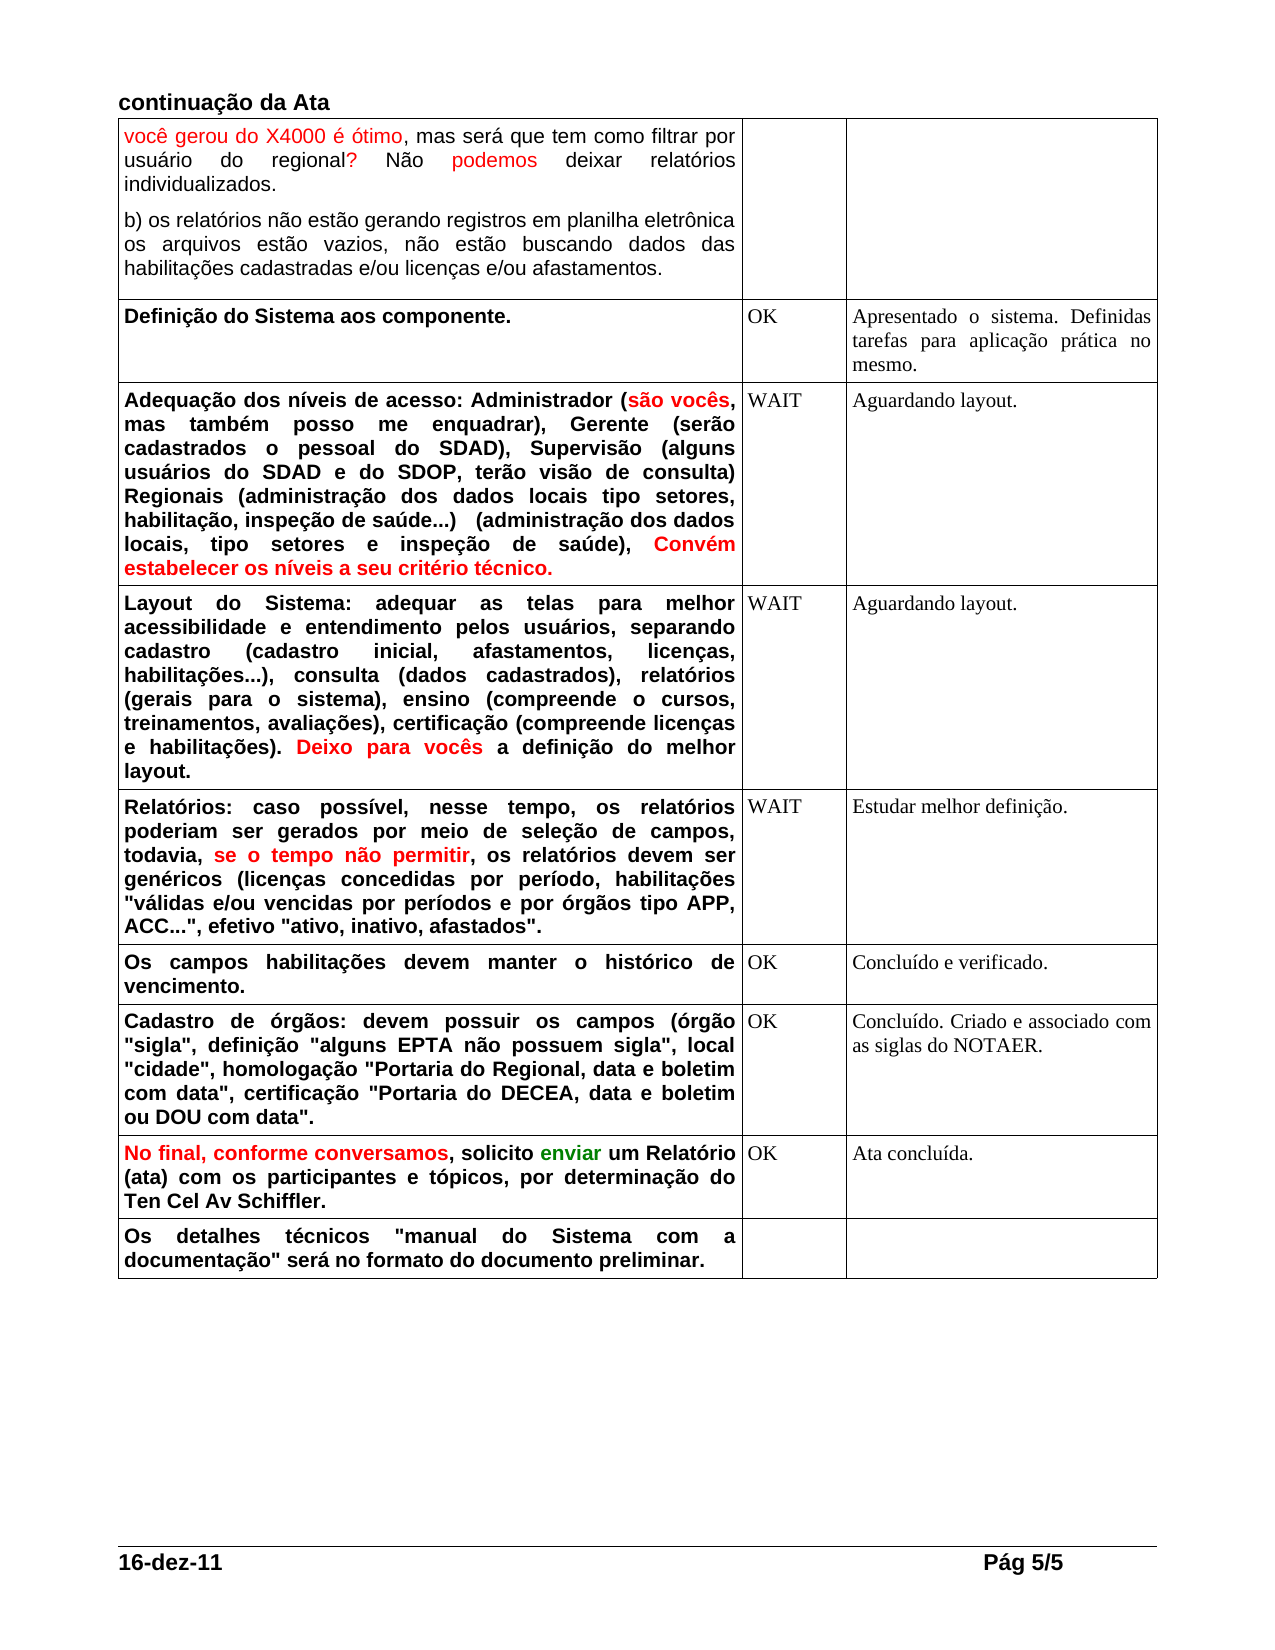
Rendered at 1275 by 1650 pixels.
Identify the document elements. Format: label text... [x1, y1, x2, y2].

table_cell Definição do Sistema aos componente. [119, 300, 742, 382]
table_cell Os campos habilitações devem manter o histórico de vencimento. [119, 945, 742, 1003]
table_cell Concluído. Criado e associado com as siglas do NOTAER. [847, 1005, 1157, 1135]
table_cell Ata concluída. [847, 1136, 1157, 1218]
table_cell [743, 119, 846, 298]
table_cell [743, 1219, 846, 1278]
table_cell OK [743, 300, 846, 382]
table_cell WAIT [743, 586, 846, 789]
table_cell Cadastro de órgãos: devem possuir os campos (órgão "sigla", definição "alguns EPTA não possuem sigla", local "cidade", homologação "Portaria do Regional, data e boletim com data", certificação "Portaria do DECEA, data e boletim ou DOU com data". [119, 1005, 742, 1135]
table_cell WAIT [743, 383, 846, 585]
table_cell você gerou do X4000 é ótimo, mas será que tem como filtrar por usuário do regional? Não podemos deixar relatórios individualizados. b) os relatórios não estão gerando registros em planilha eletrônica os arquivos estão vazios, não estão buscando dados das habilitações cadastradas e/ou licenças e/ou afastamentos. [119, 119, 742, 298]
table_cell Aguardando layout. [847, 586, 1157, 789]
table_cell OK [743, 1136, 846, 1218]
table_cell Os detalhes técnicos "manual do Sistema com a documentação" será no formato do documento preliminar. [119, 1219, 742, 1278]
table_cell WAIT [743, 790, 846, 944]
table_cell Relatórios: caso possível, nesse tempo, os relatórios poderiam ser gerados por meio de seleção de campos, todavia, se o tempo não permitir, os relatórios devem ser genéricos (licenças concedidas por período, habilitações "válidas e/ou vencidas por períodos e por órgãos tipo APP, ACC...", efetivo "ativo, inativo, afastados". [119, 790, 742, 944]
table_cell Layout do Sistema: adequar as telas para melhor acessibilidade e entendimento pelos usuários, separando cadastro (cadastro inicial, afastamentos, licenças, habilitações...), consulta (dados cadastrados), relatórios (gerais para o sistema), ensino (compreende o cursos, treinamentos, avaliações), certificação (compreende licenças e habilitações). Deixo para vocês a definição do melhor layout. [119, 586, 742, 789]
table_cell [847, 119, 1157, 298]
table_cell Aguardando layout. [847, 383, 1157, 585]
table_cell Estudar melhor definição. [847, 790, 1157, 944]
table_cell OK [743, 1005, 846, 1135]
table_cell Adequação dos níveis de acesso: Administrador (são vocês, mas também posso me enquadrar), Gerente (serão cadastrados o pessoal do SDAD), Supervisão (alguns usuários do SDAD e do SDOP, terão visão de consulta) Regionais (administração dos dados locais tipo setores, habilitação, inspeção de saúde...) (administração dos dados locais, tipo setores e inspeção de saúde), Convém estabelecer os níveis a seu critério técnico. [119, 383, 742, 585]
table_cell OK [743, 945, 846, 1003]
table_cell No final, conforme conversamos, solicito enviar um Relatório (ata) com os participantes e tópicos, por determinação do Ten Cel Av Schiffler. [119, 1136, 742, 1218]
table_cell Concluído e verificado. [847, 945, 1157, 1003]
table_cell [847, 1219, 1157, 1278]
table_cell Apresentado o sistema. Definidas tarefas para aplicação prática no mesmo. [847, 300, 1157, 382]
